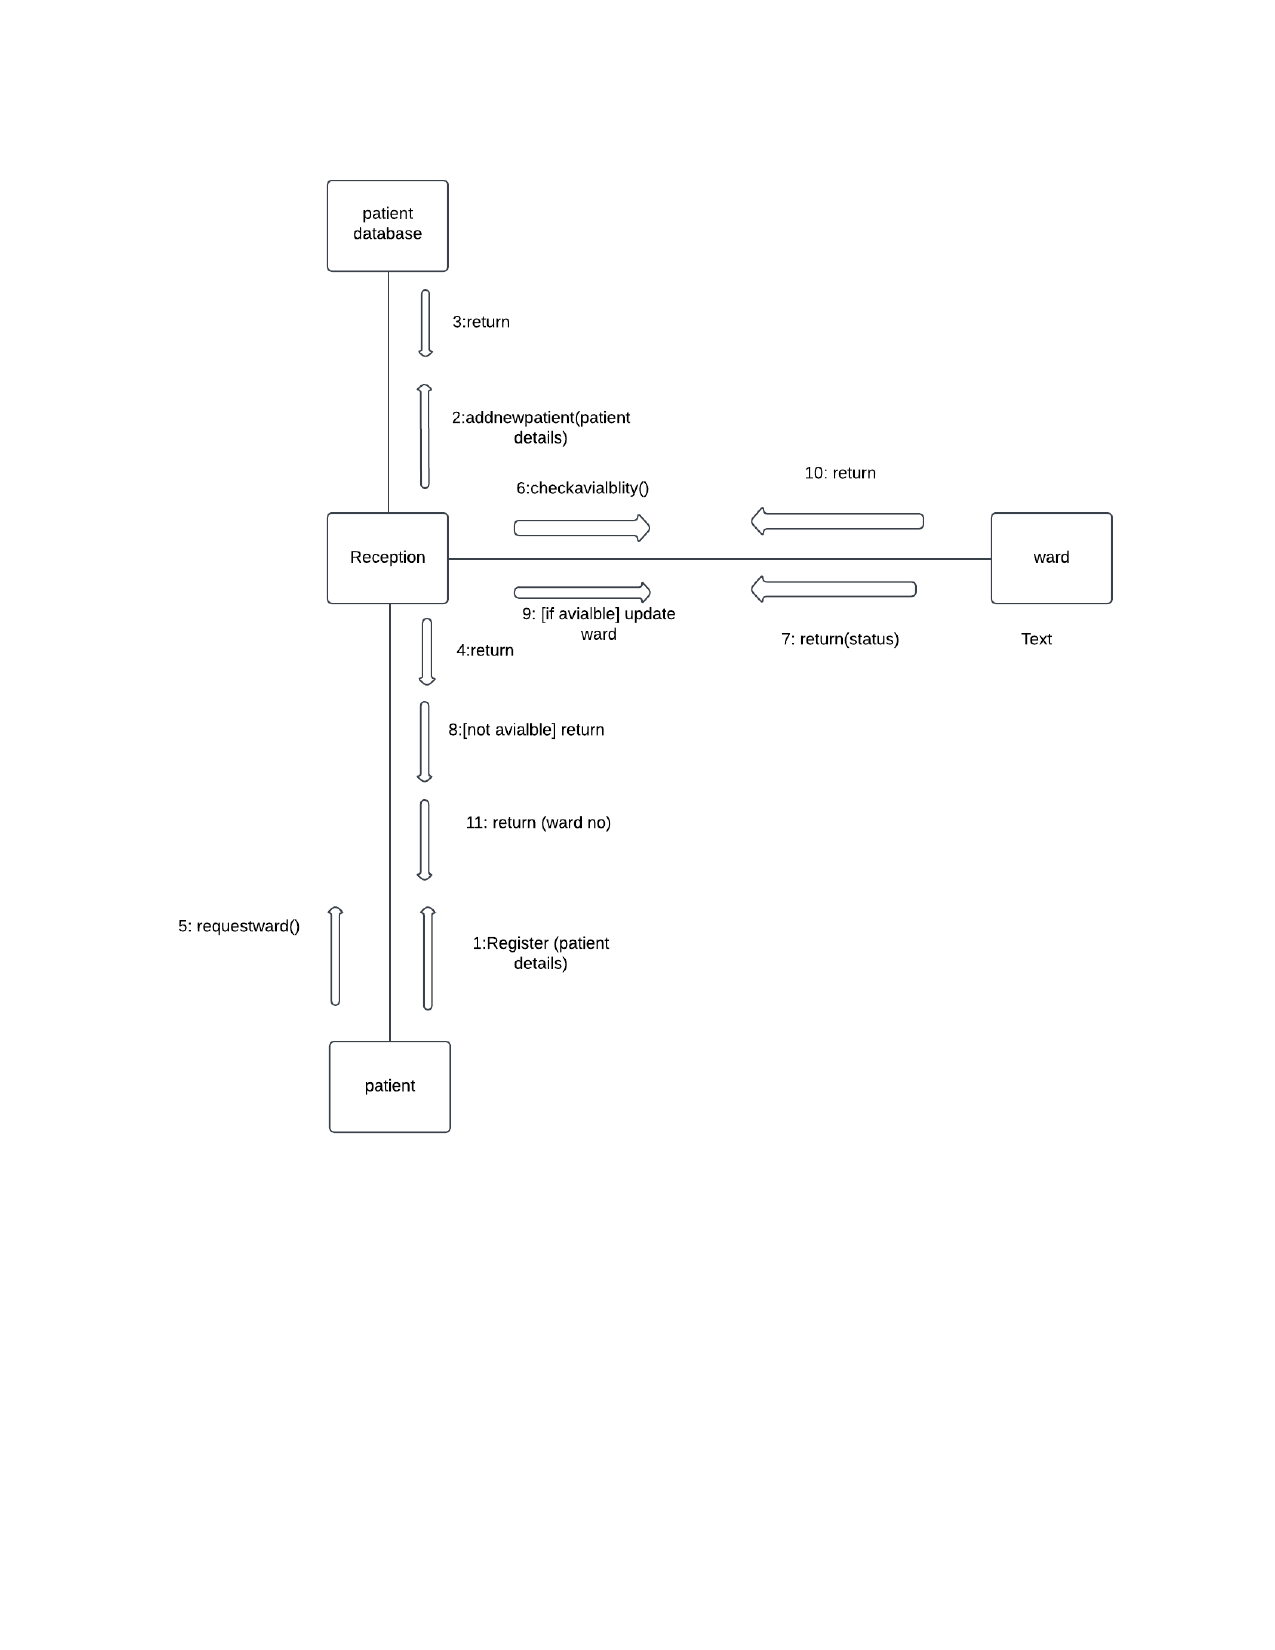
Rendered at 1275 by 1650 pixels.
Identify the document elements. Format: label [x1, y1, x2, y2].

picture [118, 151, 1157, 1162]
